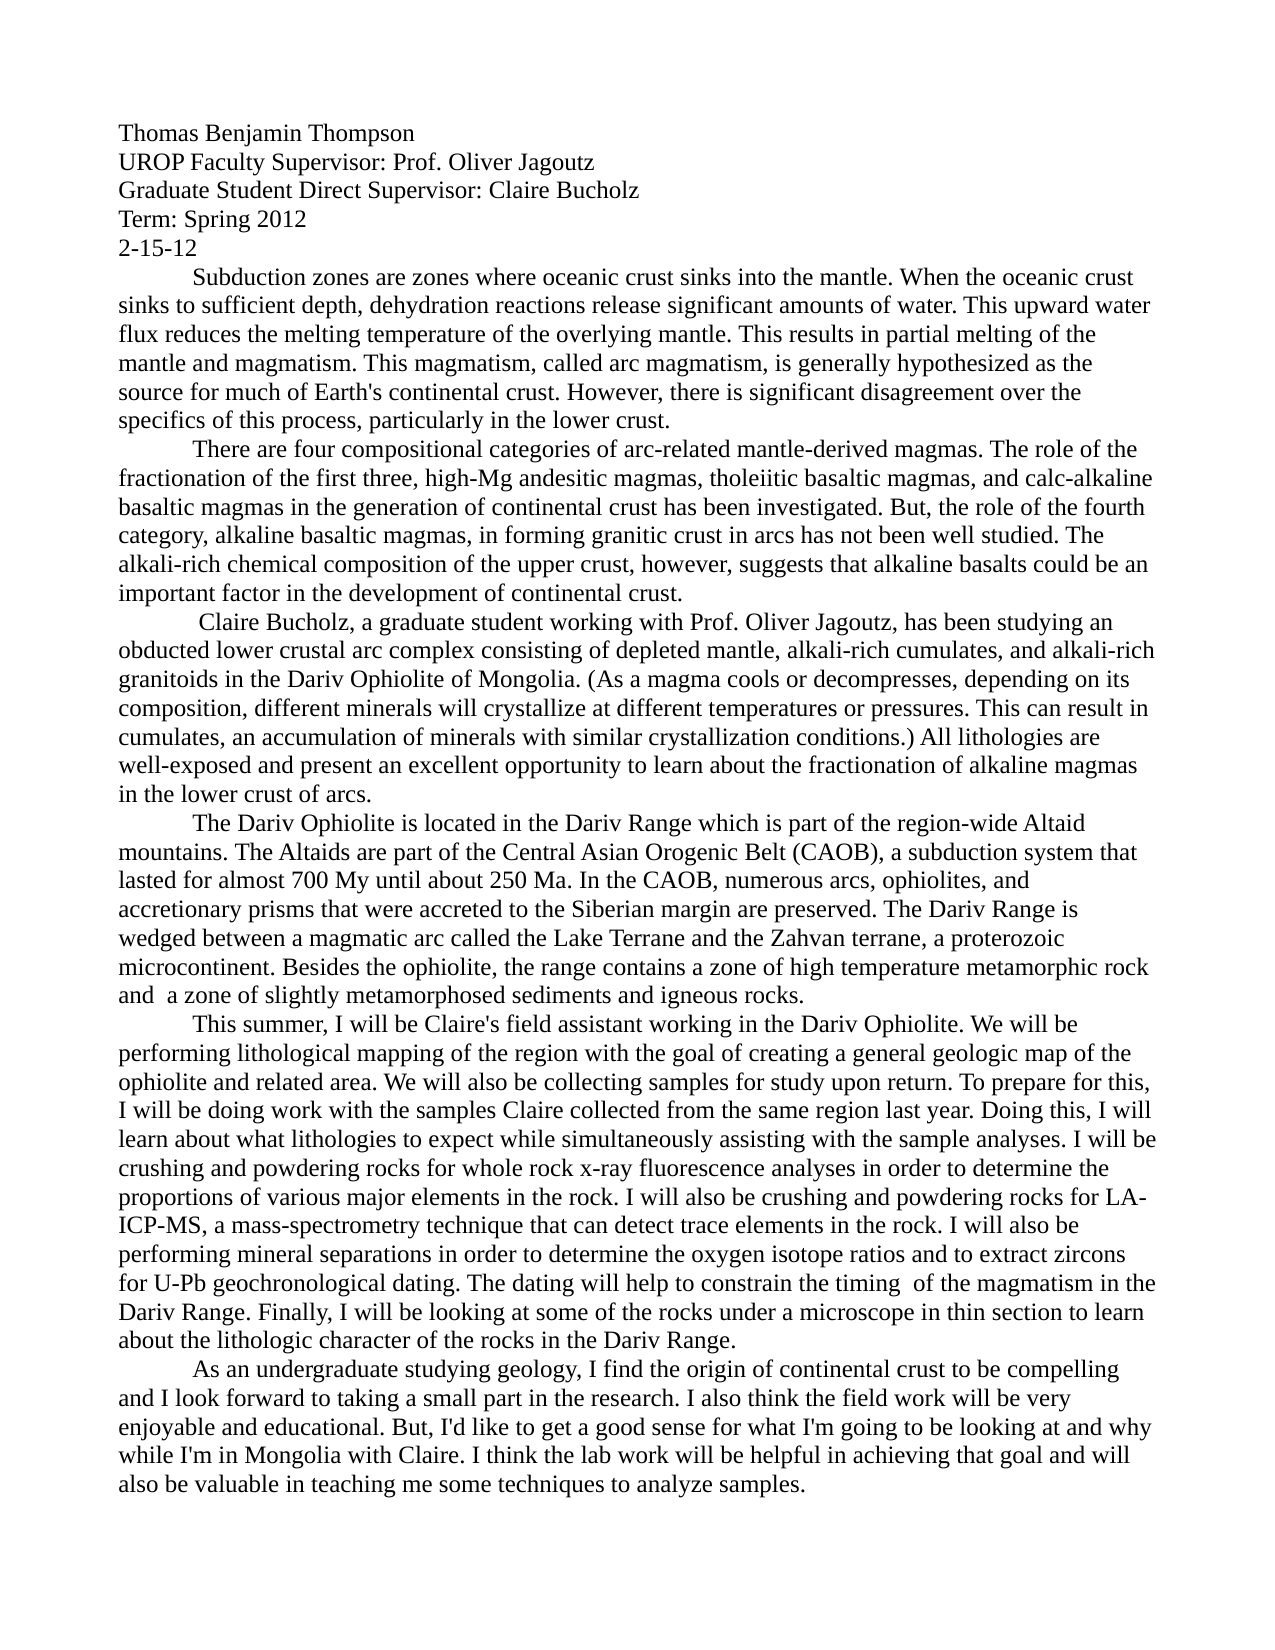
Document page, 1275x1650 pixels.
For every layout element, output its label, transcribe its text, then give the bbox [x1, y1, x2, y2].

text Claire Bucholz, a graduate student working with Prof. Oliver Jagoutz, has been studying an obducted lower crustal arc complex consisting of depleted mantle, alkali-rich cumulates, and alkali-rich granitoids in the Dariv Ophiolite of Mongolia. (As a magma cools or decompresses, depending on its composition, different minerals will crystallize at different temperatures or pressures. This can result in cumulates, an accumulation of minerals with similar crystallization conditions.) All lithologies are well-exposed and present an excellent opportunity to learn about the fractionation of alkaline magmas in the lower crust of arcs. [118, 607, 1157, 808]
text Subduction zones are zones where oceanic crust sinks into the mantle. When the oceanic crust sinks to sufficient depth, dehydration reactions release significant amounts of water. This upward water flux reduces the melting temperature of the overlying mantle. This results in partial melting of the mantle and magmatism. This magmatism, called arc magmatism, is generally hypothesized as the source for much of Earth's continental crust. However, there is significant disagreement over the specifics of this process, particularly in the lower crust. [118, 262, 1157, 434]
text 2-15-12 [118, 233, 1157, 262]
text There are four compositional categories of arc-related mantle-derived magmas. The role of the fractionation of the first three, high-Mg andesitic magmas, tholeiitic basaltic magmas, and calc-alkaline basaltic magmas in the generation of continental crust has been investigated. But, the role of the fourth category, alkaline basaltic magmas, in forming granitic crust in arcs has not been well studied. The alkali-rich chemical composition of the upper crust, however, suggests that alkaline basalts could be an important factor in the development of continental crust. [118, 434, 1157, 607]
text This summer, I will be Claire's field assistant working in the Dariv Ophiolite. We will be performing lithological mapping of the region with the goal of creating a general geologic map of the ophiolite and related area. We will also be collecting samples for study upon return. To prepare for this, I will be doing work with the samples Claire collected from the same region last year. Doing this, I will learn about what lithologies to expect while simultaneously assisting with the sample analyses. I will be crushing and powdering rocks for whole rock x-ray fluorescence analyses in order to determine the proportions of various major elements in the rock. I will also be crushing and powdering rocks for LA-ICP-MS, a mass-spectrometry technique that can detect trace elements in the rock. I will also be performing mineral separations in order to determine the oxygen isotope ratios and to extract zircons for U-Pb geochronological dating. The dating will help to constrain the timing of the magmatism in the Dariv Range. Finally, I will be looking at some of the rocks under a microscope in thin section to learn about the lithologic character of the rocks in the Dariv Range. [118, 1009, 1157, 1354]
text As an undergraduate studying geology, I find the origin of continental crust to be compelling and I look forward to taking a small part in the research. I also think the field work will be very enjoyable and educational. But, I'd like to get a good sense for what I'm going to be looking at and why while I'm in Mongolia with Claire. I think the lab work will be helpful in achieving that goal and will also be valuable in teaching me some techniques to analyze samples. [118, 1354, 1157, 1498]
text Term: Spring 2012 [118, 204, 1157, 233]
text Graduate Student Direct Supervisor: Claire Bucholz [118, 176, 1157, 204]
text The Dariv Ophiolite is located in the Dariv Range which is part of the region-wide Altaid mountains. The Altaids are part of the Central Asian Orogenic Belt (CAOB), a subduction system that lasted for almost 700 My until about 250 Ma. In the CAOB, numerous arcs, ophiolites, and accretionary prisms that were accreted to the Siberian margin are preserved. The Dariv Range is wedged between a magmatic arc called the Lake Terrane and the Zahvan terrane, a proterozoic microcontinent. Besides the ophiolite, the range contains a zone of high temperature metamorphic rock and a zone of slightly metamorphosed sediments and igneous rocks. [118, 808, 1157, 1009]
text Thomas Benjamin Thompson [118, 118, 1157, 147]
text UROP Faculty Supervisor: Prof. Oliver Jagoutz [118, 147, 1157, 176]
